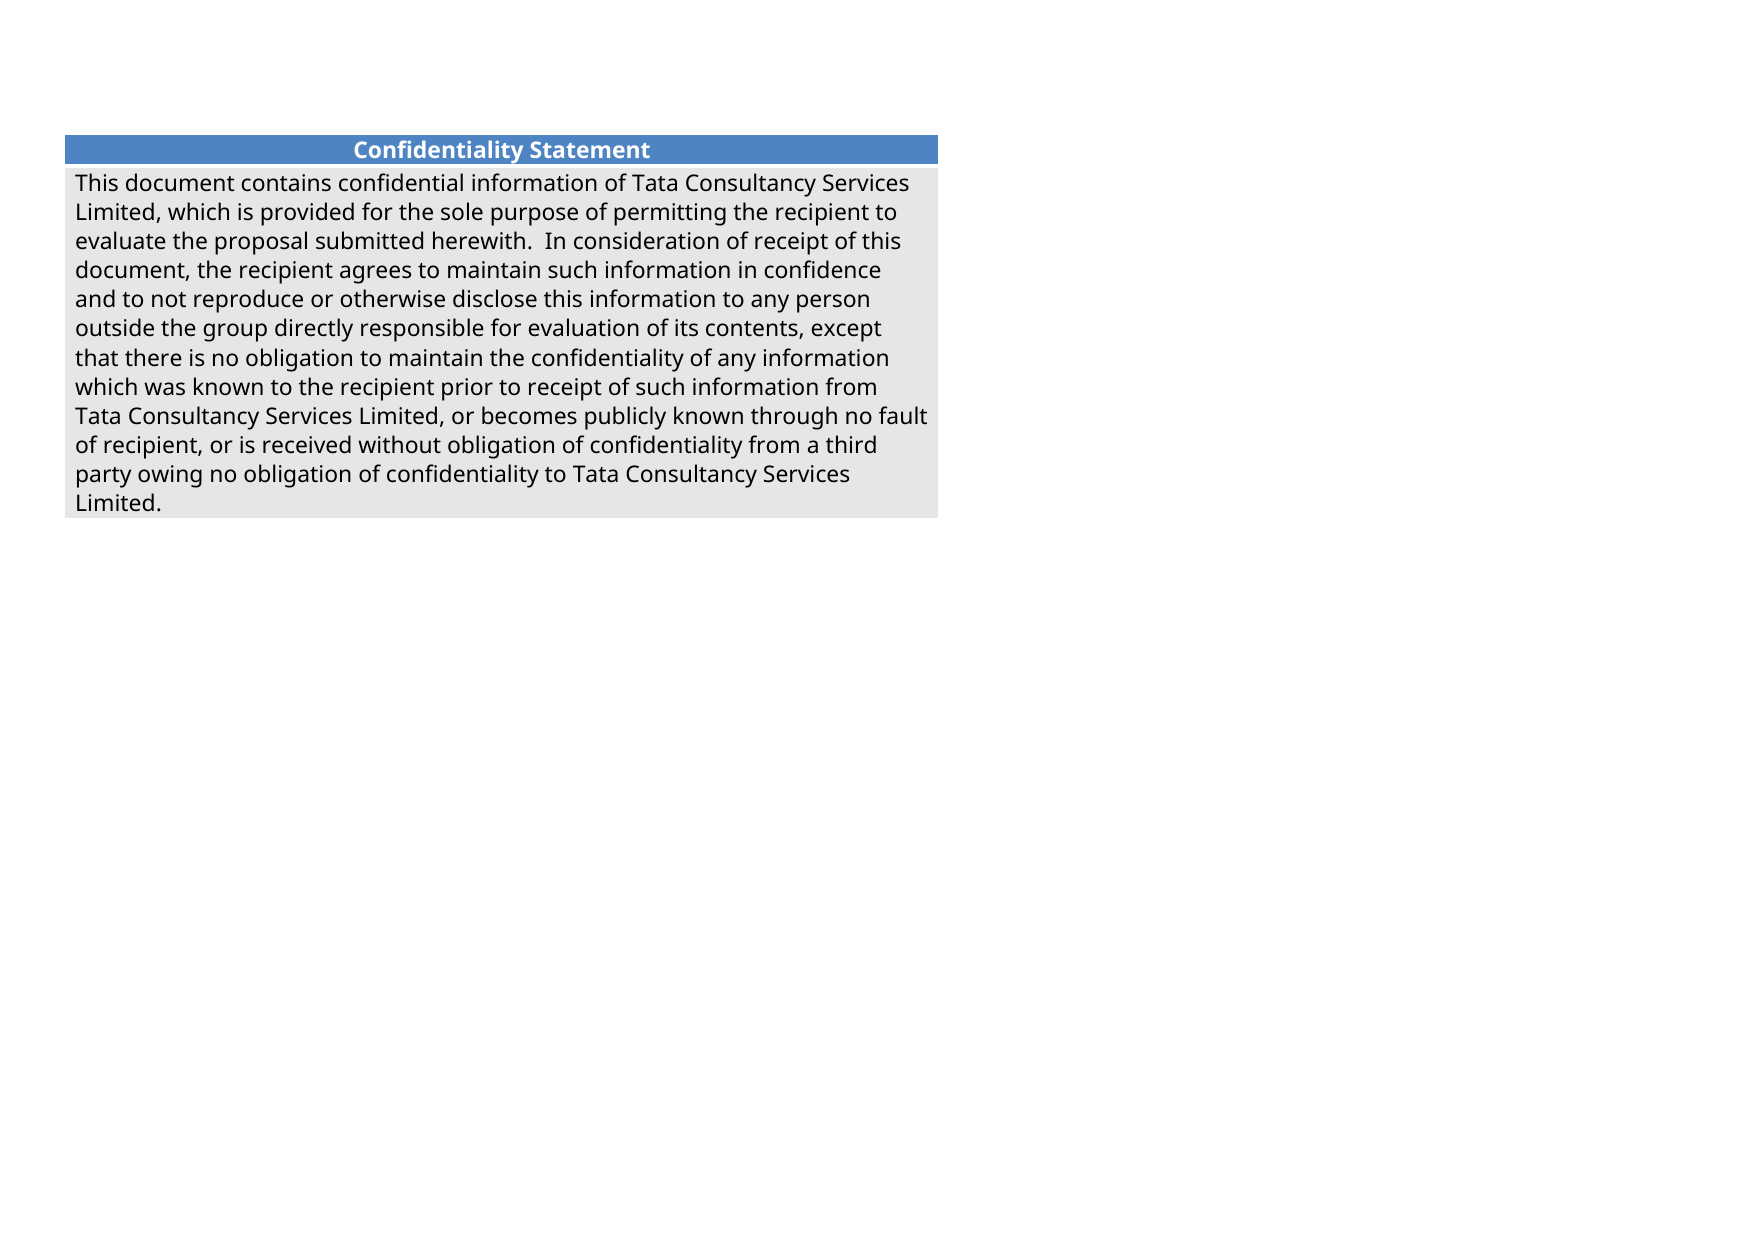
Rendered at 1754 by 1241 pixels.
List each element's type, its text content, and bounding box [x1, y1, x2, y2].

table_cell This document contains confidential information of Tata Consultancy Services Limited, which is provided for the sole purpose of permitting the recipient to evaluate the proposal submitted herewith. In consideration of receipt of this document, the recipient agrees to maintain such information in confidence and to not reproduce or otherwise disclose this information to any person outside the group directly responsible for evaluation of its contents, except that there is no obligation to maintain the confidentiality of any information which was known to the recipient prior to receipt of such information from Tata Consultancy Services Limited, or becomes publicly known through no fault of recipient, or is received without obligation of confidentiality from a third party owing no obligation of confidentiality to Tata Consultancy Services Limited. [65, 168, 938, 518]
table_header Confidentiality Statement [65, 135, 938, 164]
